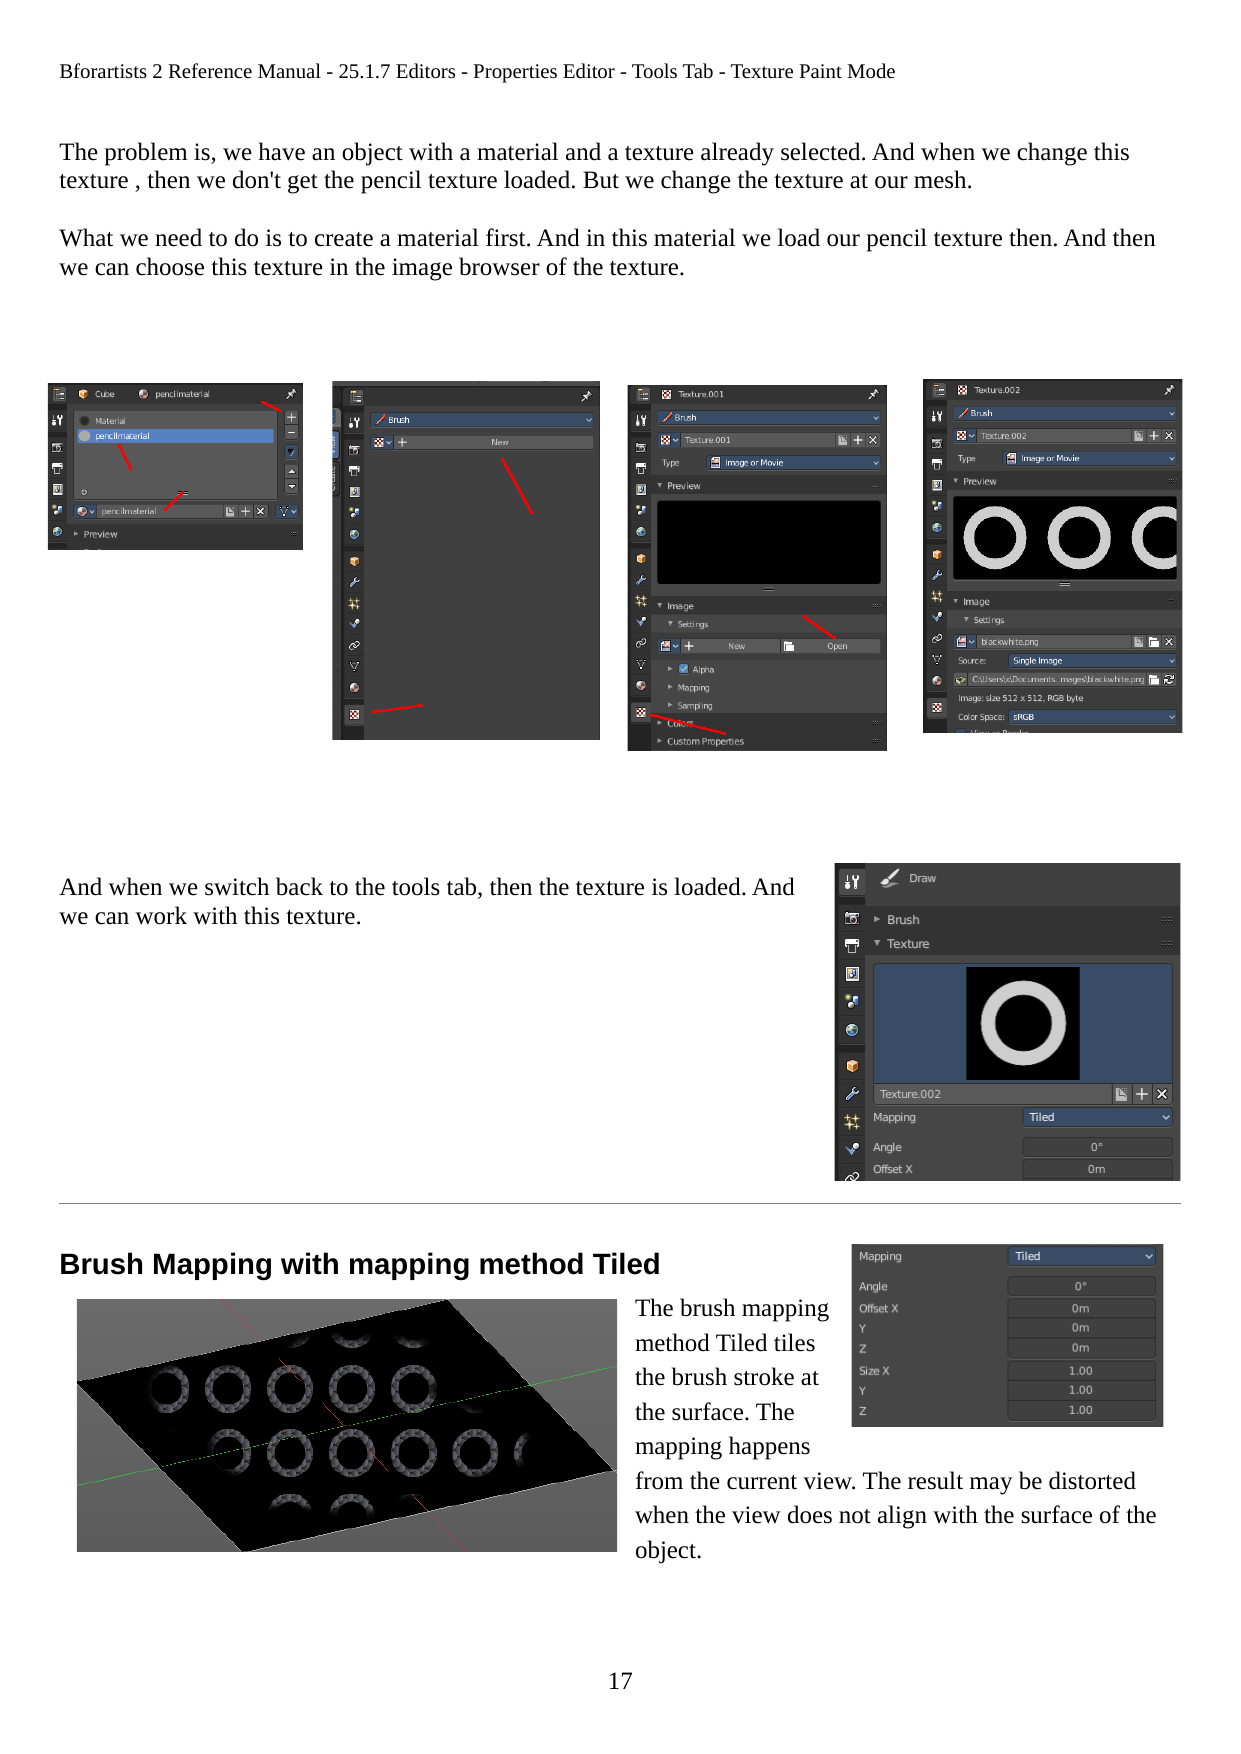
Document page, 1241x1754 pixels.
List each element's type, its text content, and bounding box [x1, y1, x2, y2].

picture [923, 379, 1183, 733]
text And when we switch back to the tools tab, then the texture is loaded. And we can work with this texture. [59, 872, 834, 929]
subtitle Brush Mapping with mapping method Tiled [59, 1247, 851, 1281]
picture [627, 385, 887, 751]
text The brush mapping method Tiled tiles the brush stroke at the surface. The mapping happens from the current view. The result may be distorted when the view does not align with the surface of the object. [59, 1293, 1181, 1563]
text What we need to do is to create a material first. And in this material we load our pencil texture then. And then we can choose this texture in the image browser of the texture. [59, 223, 1181, 280]
picture [76, 1299, 618, 1552]
picture [47, 383, 303, 550]
picture [851, 1244, 1164, 1427]
picture [834, 863, 1181, 1181]
text The problem is, we have an object with a material and a texture already selected. And when we change this texture , then we don't get the pencil texture loaded. But we change the texture at our mesh. [59, 137, 1181, 194]
picture [332, 381, 600, 740]
